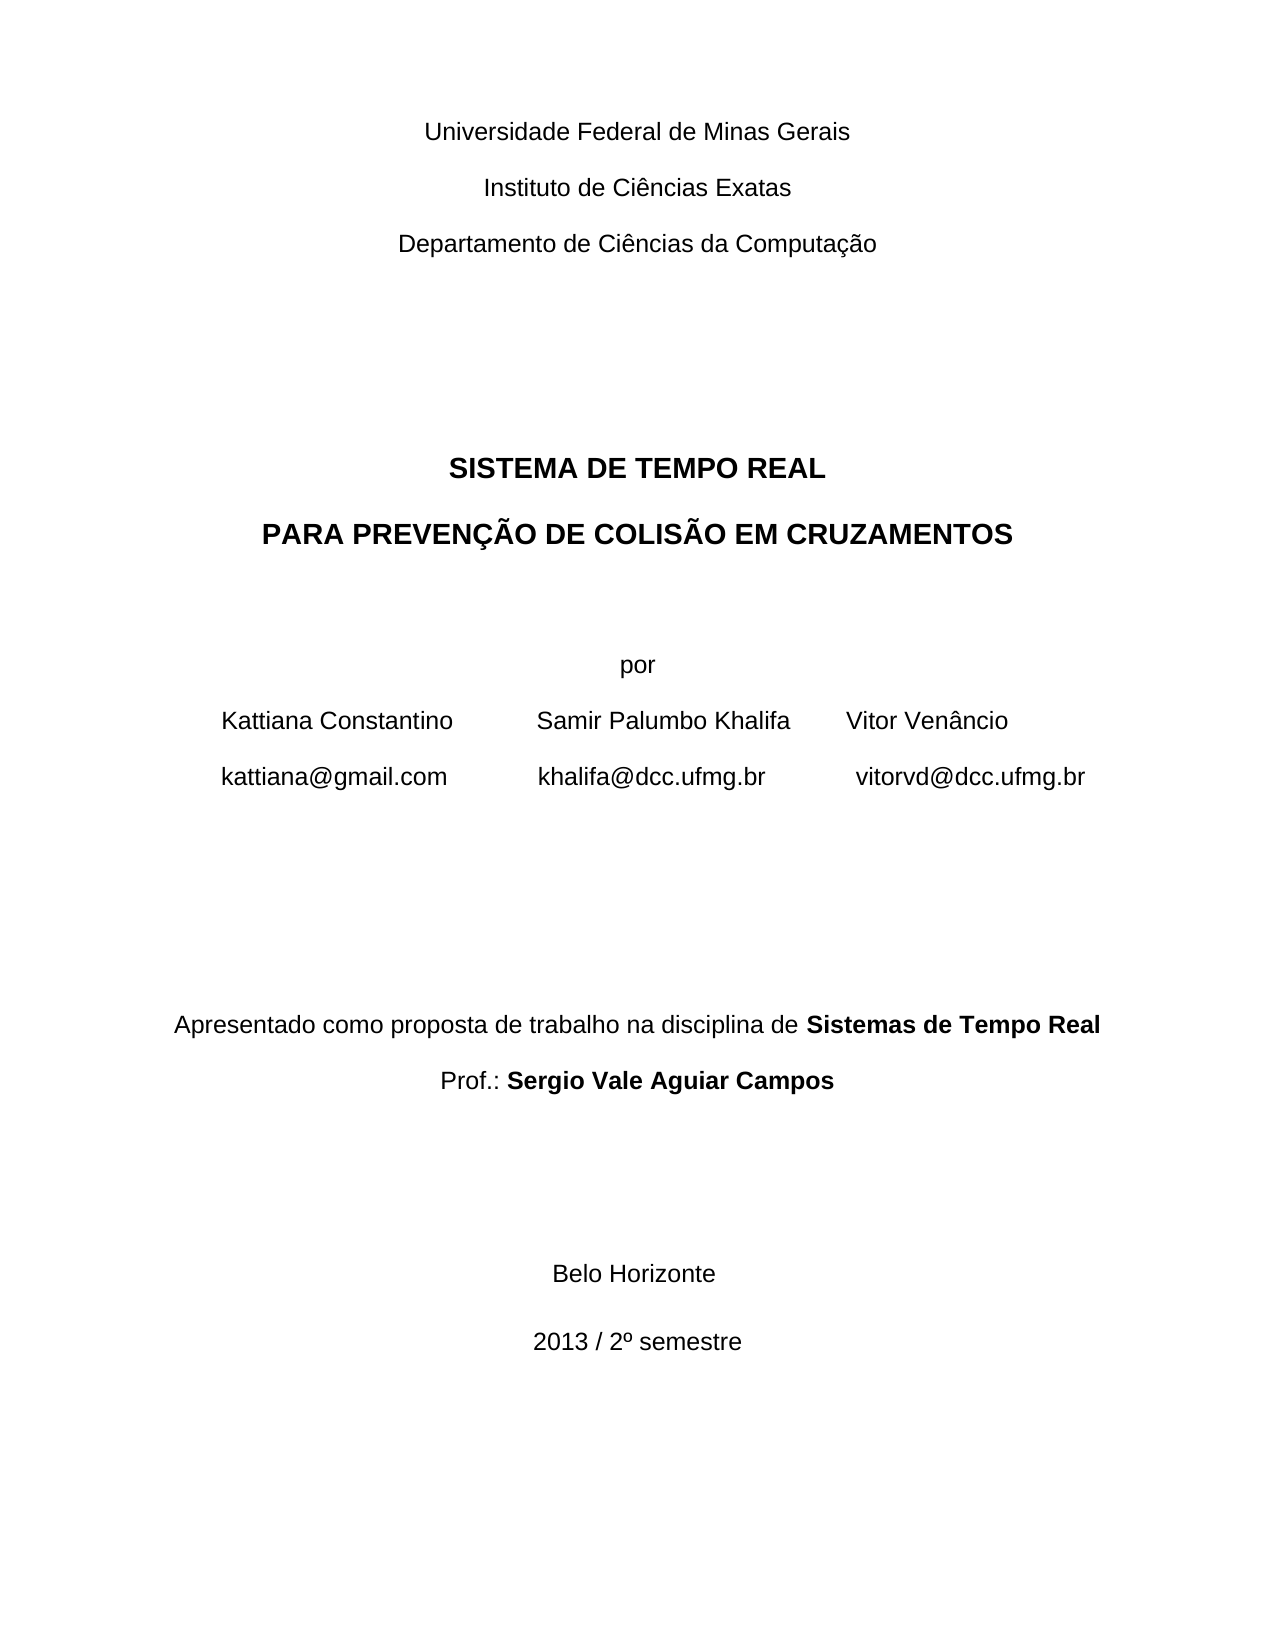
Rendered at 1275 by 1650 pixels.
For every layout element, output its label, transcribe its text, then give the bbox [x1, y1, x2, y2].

text 2013 / 2º semestre [118, 1328, 1157, 1356]
text Universidade Federal de Minas Gerais [118, 118, 1157, 146]
text SISTEMA DE TEMPO REAL [118, 452, 1157, 485]
text kattiana@gmail.com khalifa@dcc.ufmg.br vitorvd@dcc.ufmg.br [118, 763, 1157, 791]
text Apresentado como proposta de trabalho na disciplina de Sistemas de Tempo Real [118, 1011, 1157, 1039]
text Belo Horizonte [118, 1259, 1157, 1287]
text por [118, 651, 1157, 679]
text Kattiana Constantino Samir Palumbo Khalifa Vitor Venâncio [193, 707, 1157, 735]
text PARA PREVENÇÃO DE COLISÃO EM CRUZAMENTOS [118, 518, 1157, 550]
text Prof.: Sergio Vale Aguiar Campos [118, 1067, 1157, 1095]
text Instituto de Ciências Exatas [118, 174, 1157, 202]
text Departamento de Ciências da Computação [118, 230, 1157, 425]
